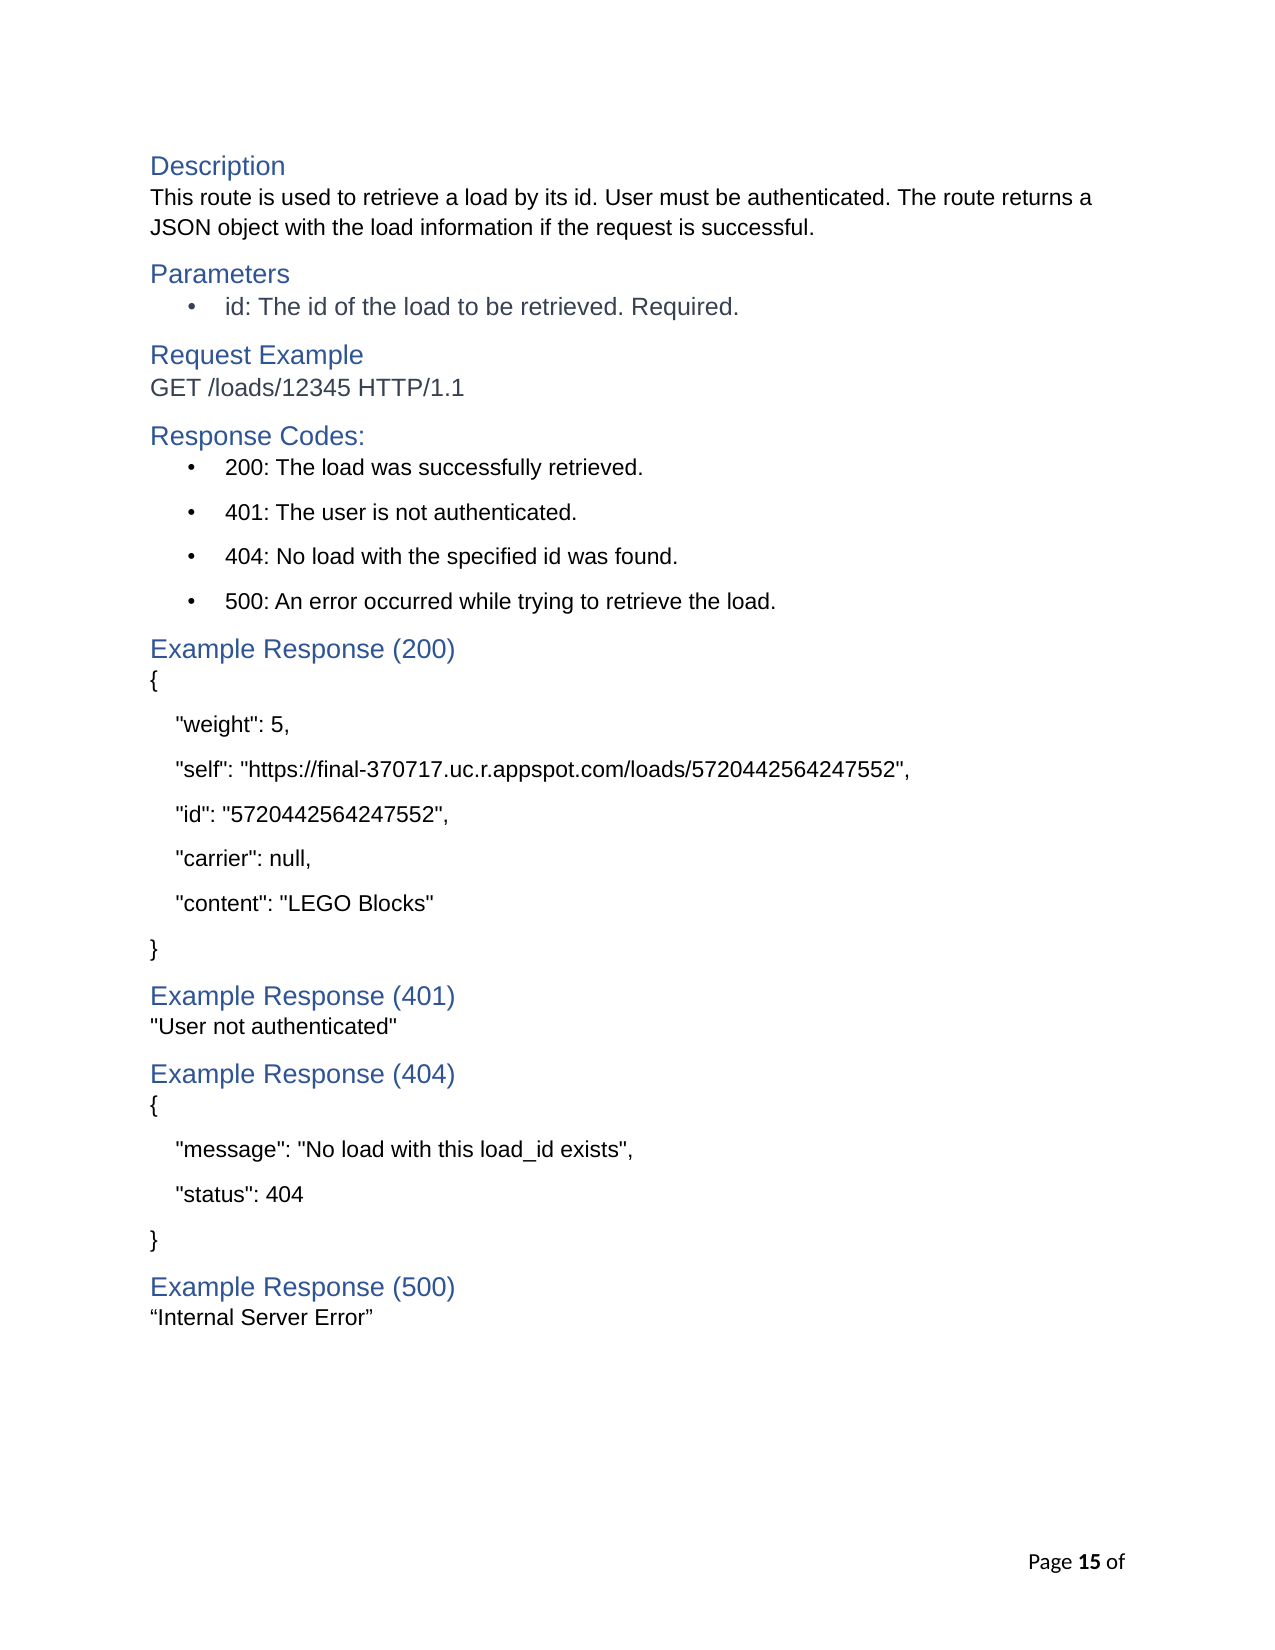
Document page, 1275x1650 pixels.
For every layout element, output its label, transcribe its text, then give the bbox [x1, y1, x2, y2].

text { [150, 666, 1125, 693]
subtitle Example Response (500) [150, 1271, 1125, 1302]
text GET /loads/12345 HTTP/1.1 [150, 373, 1125, 402]
text "self": "https://final-370717.uc.r.appspot.com/loads/5720442564247552", [150, 756, 1125, 782]
text "message": "No load with this load_id exists", [150, 1136, 1125, 1163]
text } [150, 1226, 1125, 1252]
list 404: No load with the specified id was found. [187, 543, 1125, 569]
text "carrier": null, [150, 845, 1125, 872]
subtitle Example Response (404) [150, 1058, 1125, 1089]
subtitle Parameters [150, 258, 1125, 290]
text “Internal Server Error” [150, 1304, 1125, 1330]
subtitle Example Response (401) [150, 980, 1125, 1011]
text "status": 404 [150, 1181, 1125, 1207]
list id: The id of the load to be retrieved. Required. [187, 292, 1125, 321]
text "weight": 5, [150, 711, 1125, 737]
text } [150, 935, 1125, 961]
text "id": "5720442564247552", [150, 801, 1125, 827]
list 401: The user is not authenticated. [187, 498, 1125, 525]
text "User not authenticated" [150, 1013, 1125, 1039]
subtitle Example Response (200) [150, 633, 1125, 664]
subtitle Request Example [150, 339, 1125, 371]
subtitle Response Codes: [150, 420, 1125, 451]
list 200: The load was successfully retrieved. [187, 454, 1125, 480]
text "content": "LEGO Blocks" [150, 890, 1125, 917]
text This route is used to retrieve a load by its id. User must be authenticated. The route returns a JSON object with the load information if the request is successful. [150, 183, 1125, 240]
list 500: An error occurred while trying to retrieve the load. [187, 588, 1125, 614]
text { [150, 1091, 1125, 1118]
subtitle Description [150, 150, 1125, 181]
